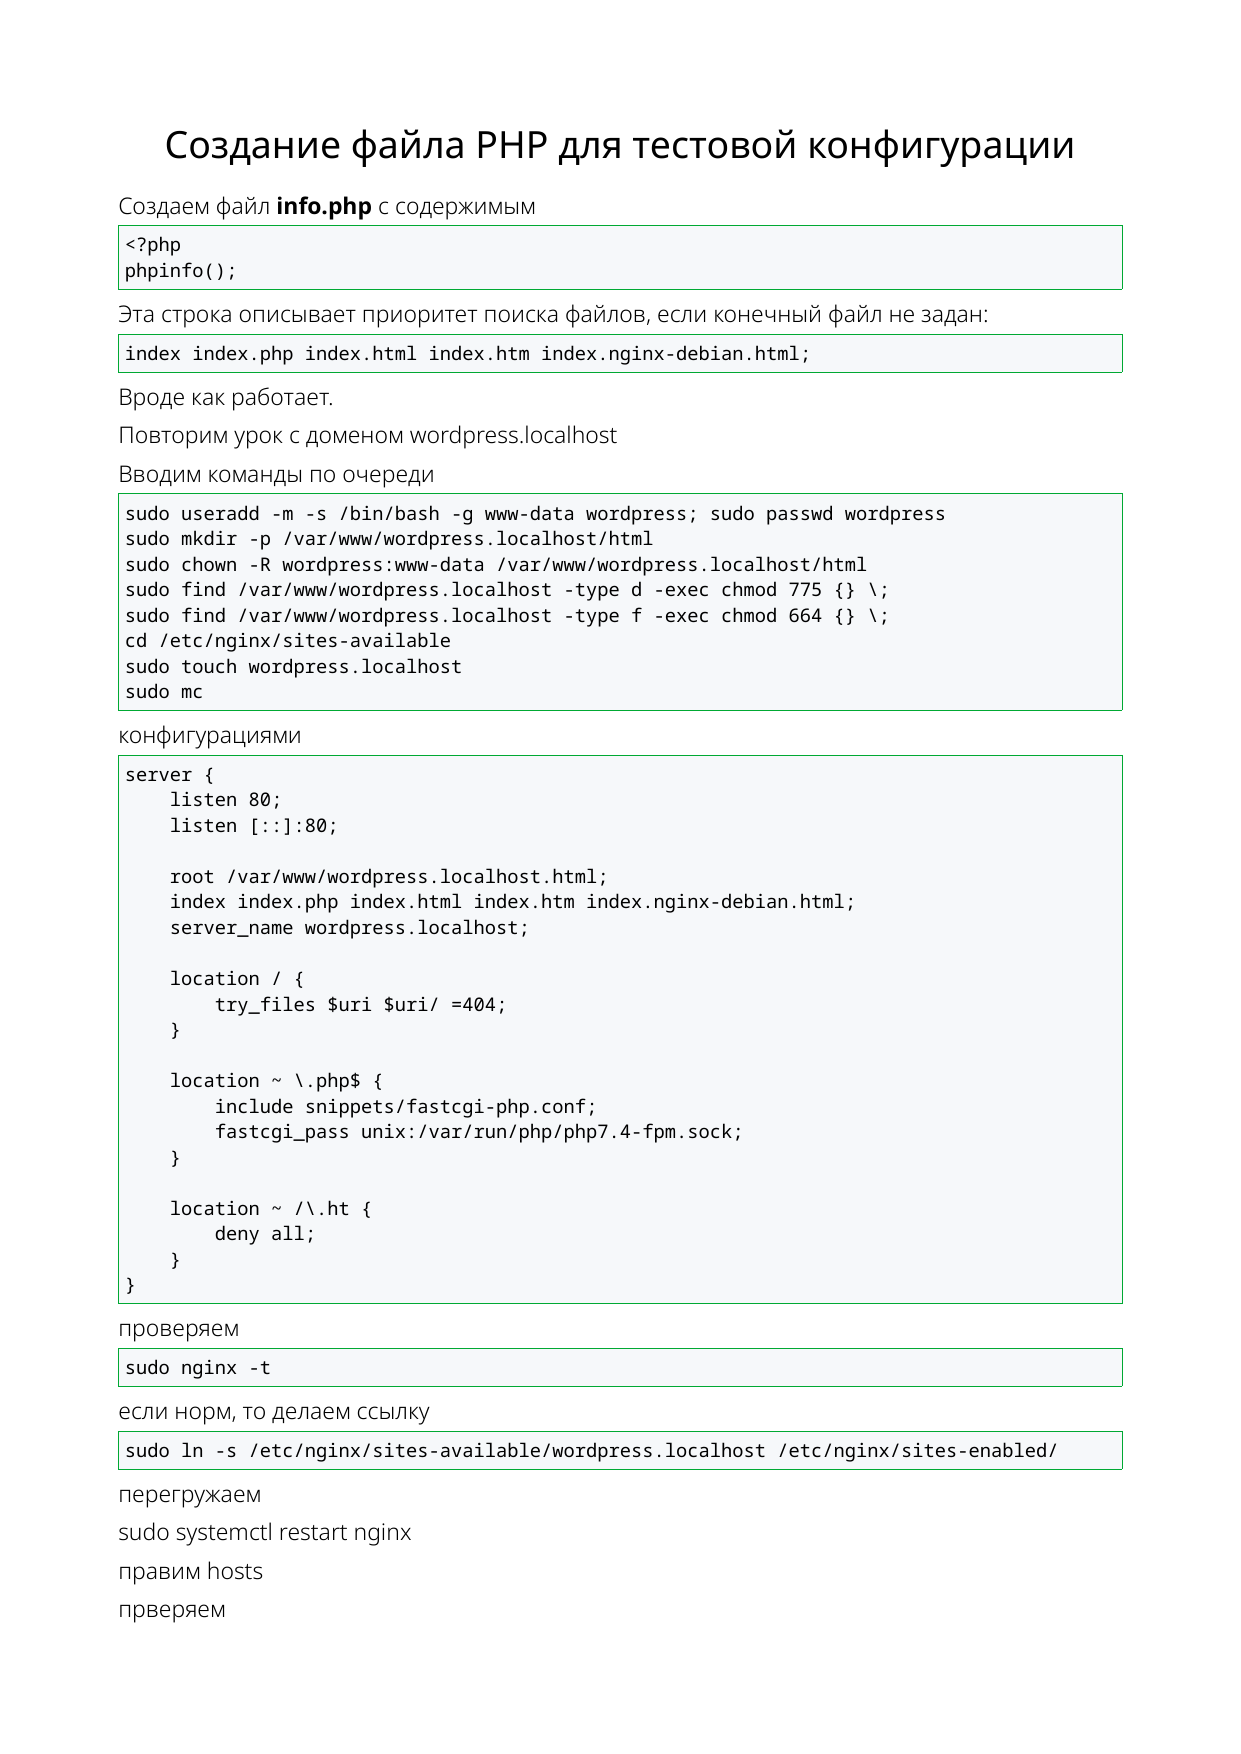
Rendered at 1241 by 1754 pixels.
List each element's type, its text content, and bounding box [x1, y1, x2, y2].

text deny all; [119, 1214, 1122, 1240]
text sudo systemctl restart nginx [118, 1519, 1122, 1546]
text sudo useradd -m -s /bin/bash -g www-data wordpress; sudo passwd wordpress [119, 494, 1122, 519]
text cd /etc/nginx/sites-available [119, 621, 1122, 646]
text конфигурациями [118, 722, 1122, 749]
text server_name wordpress.localhost; [119, 908, 1122, 933]
text listen [::]:80; [119, 806, 1122, 831]
text } [119, 1010, 1122, 1036]
text Вроде как работает. [118, 384, 1122, 411]
text server { [119, 756, 1122, 780]
text перегружаем [118, 1481, 1122, 1508]
text sudo mkdir -p /var/www/wordpress.localhost/html [119, 519, 1122, 544]
text Эта строка описывает приоритет поиска файлов, если конечный файл не задан: [118, 301, 1122, 328]
text index index.php index.html index.htm index.nginx-debian.html; [119, 335, 1122, 372]
text phpinfo(); [119, 251, 1122, 289]
text } [119, 1265, 1122, 1303]
text index index.php index.html index.htm index.nginx-debian.html; [119, 882, 1122, 908]
text sudo nginx -t [119, 1349, 1122, 1386]
text sudo mc [119, 672, 1122, 710]
text <?php [119, 226, 1122, 251]
text Вводим команды по очереди [118, 461, 1122, 487]
text проверяем [118, 1316, 1122, 1342]
text root /var/www/wordpress.localhost.html; [119, 857, 1122, 882]
text правим hosts [118, 1558, 1122, 1584]
text прверяем [118, 1596, 1122, 1623]
text include snippets/fastcgi-php.conf; [119, 1087, 1122, 1112]
text location ~ \.php$ { [119, 1061, 1122, 1087]
text } [119, 1138, 1122, 1163]
text если норм, то делаем ссылку [118, 1398, 1122, 1425]
text sudo ln -s /etc/nginx/sites-available/wordpress.localhost /etc/nginx/sites-enabled/ [119, 1432, 1122, 1469]
text fastcgi_pass unix:/var/run/php/php7.4-fpm.sock; [119, 1112, 1122, 1138]
text sudo touch wordpress.localhost [119, 646, 1122, 672]
subtitle Создание файла PHP для тестовой конфигурации [118, 118, 1122, 169]
text } [119, 1240, 1122, 1265]
text Повторим урок с доменом wordpress.localhost [118, 422, 1122, 449]
text sudo find /var/www/wordpress.localhost -type f -exec chmod 664 {} \; [119, 595, 1122, 621]
text sudo find /var/www/wordpress.localhost -type d -exec chmod 775 {} \; [119, 570, 1122, 595]
text sudo chown -R wordpress:www-data /var/www/wordpress.localhost/html [119, 544, 1122, 570]
text Создаем файл info.php с содержимым [118, 193, 1122, 219]
text location ~ /\.ht { [119, 1189, 1122, 1214]
text location / { [119, 959, 1122, 984]
text try_files $uri $uri/ =404; [119, 984, 1122, 1010]
text listen 80; [119, 780, 1122, 806]
